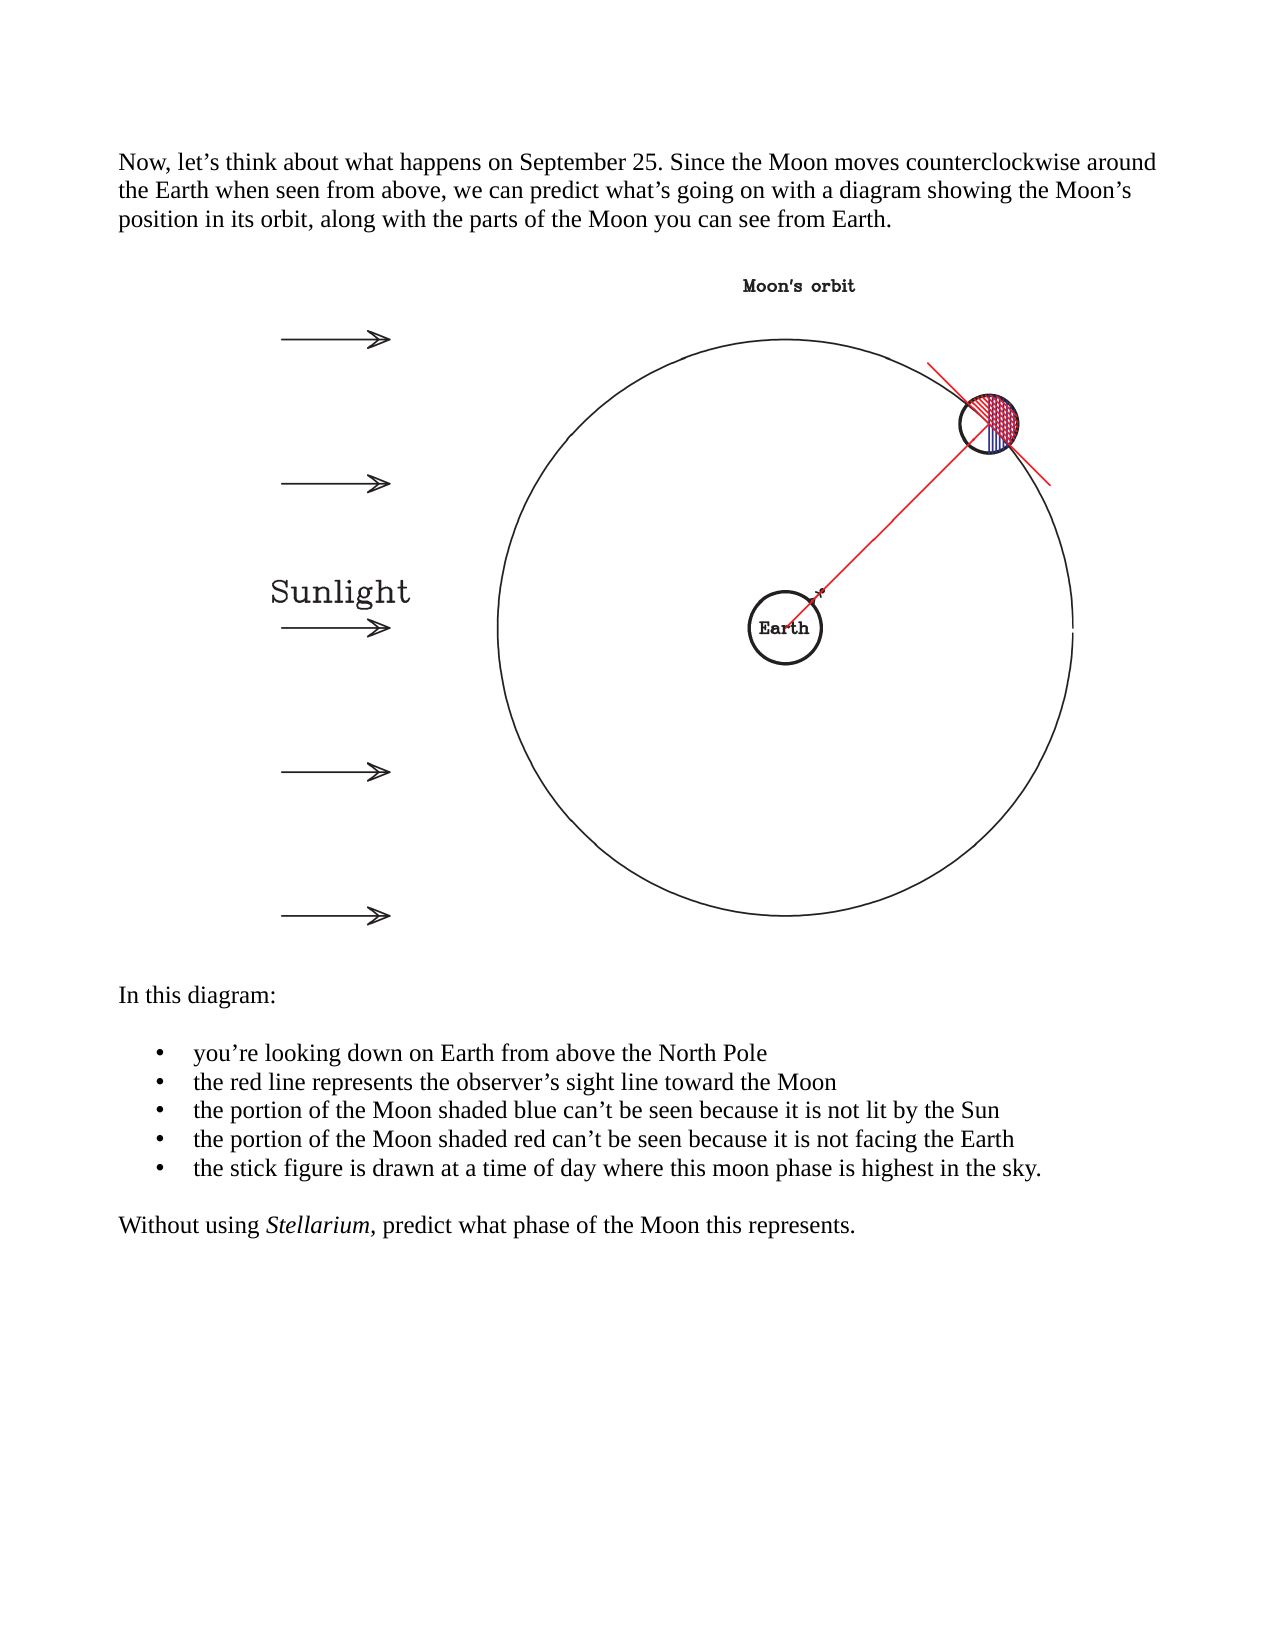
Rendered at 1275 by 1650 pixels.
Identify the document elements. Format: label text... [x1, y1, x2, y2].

list the red line represents the observer’s sight line toward the Moon [156, 1067, 1157, 1096]
list the portion of the Moon shaded red can’t be seen because it is not facing the Earth [156, 1124, 1157, 1153]
picture [270, 277, 1074, 926]
text In this diagram: [118, 981, 1157, 1009]
list the stick figure is drawn at a time of day where this moon phase is highest in the sky. [156, 1153, 1157, 1182]
text Now, let’s think about what happens on September 25. Since the Moon moves counterclockwise around the Earth when seen from above, we can predict what’s going on with a diagram showing the Moon’s position in its orbit, along with the parts of the Moon you can see from Earth. [118, 147, 1157, 233]
list the portion of the Moon shaded blue can’t be seen because it is not lit by the Sun [156, 1096, 1157, 1124]
table_header [118, 1268, 1157, 1334]
list you’re looking down on Earth from above the North Pole [156, 1038, 1157, 1067]
text Without using Stellarium, predict what phase of the Moon this represents. [118, 1211, 1157, 1239]
